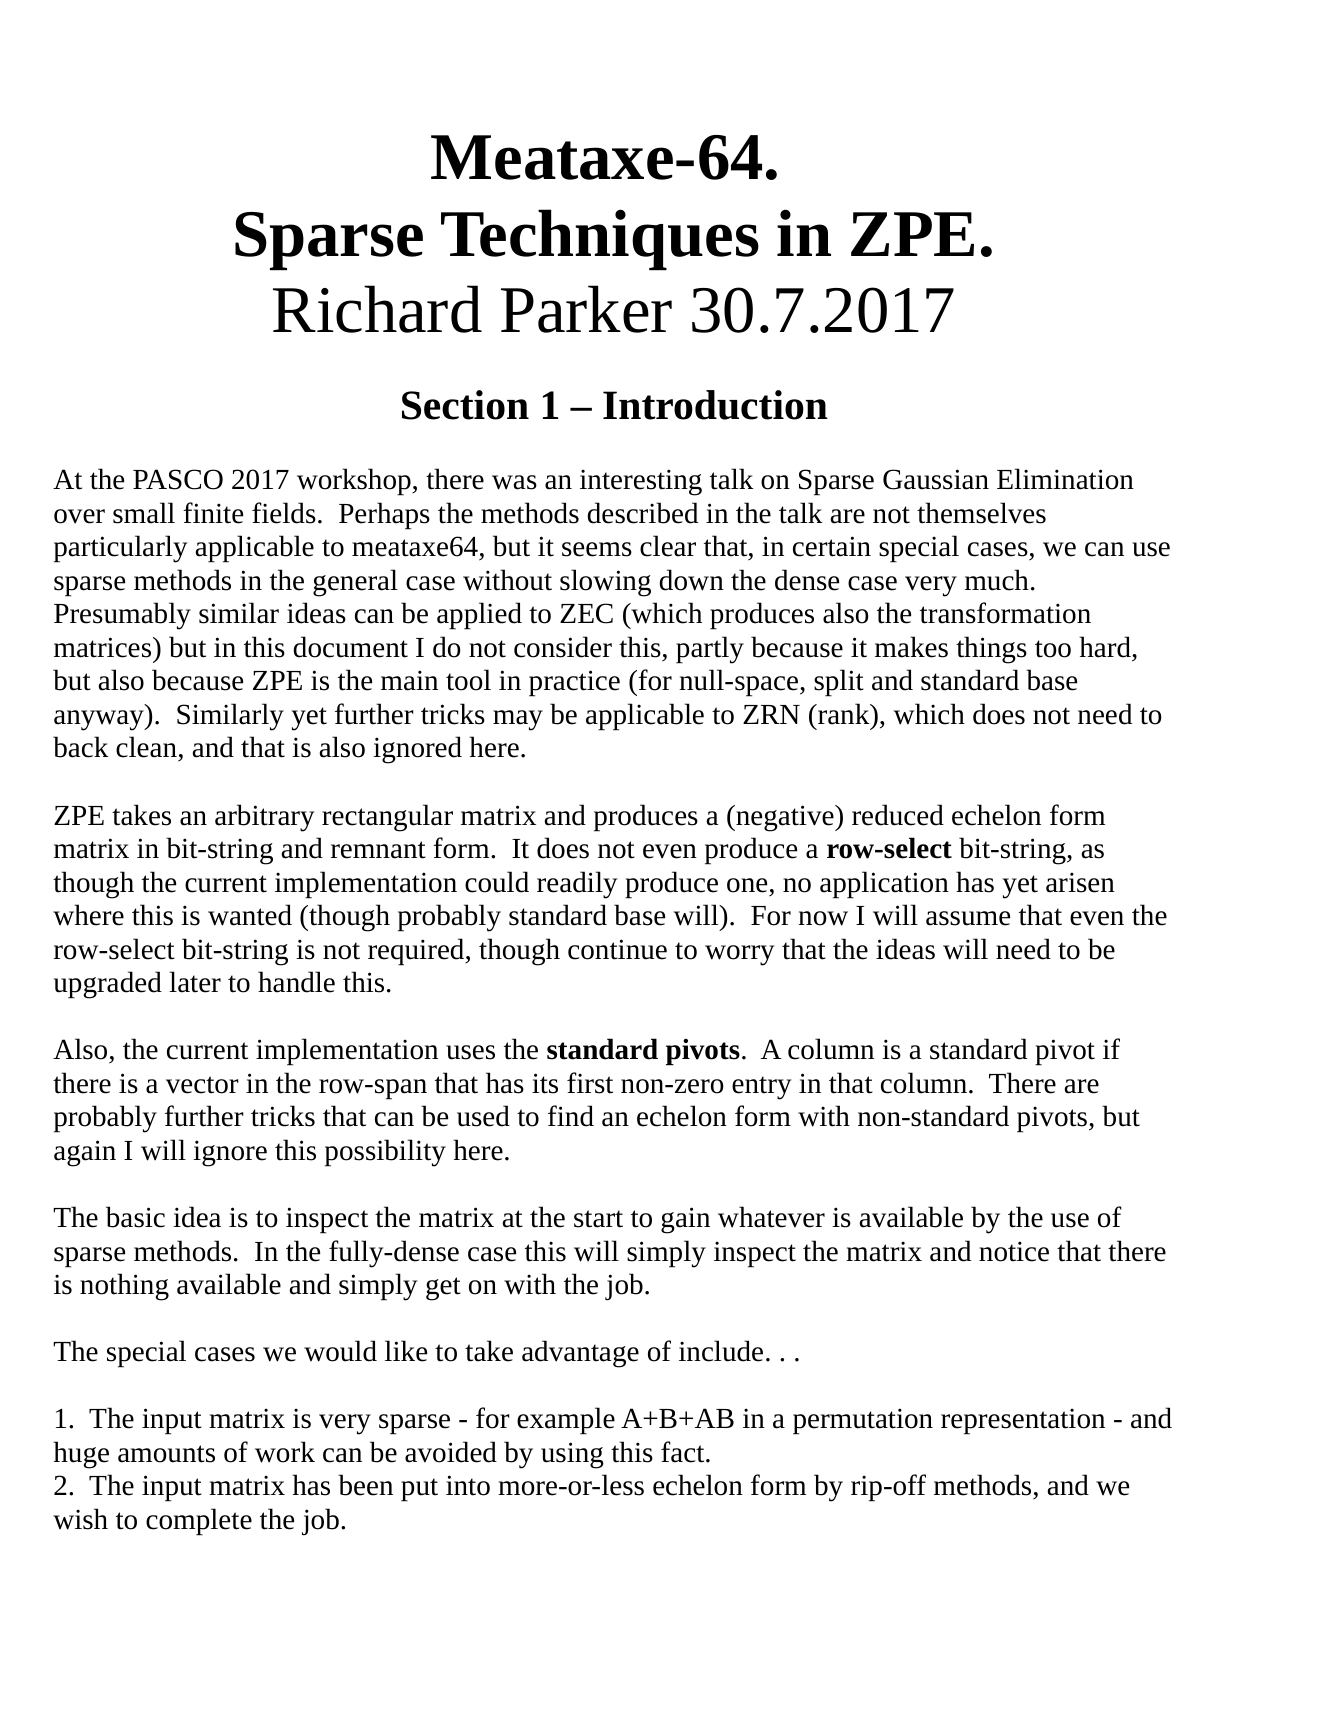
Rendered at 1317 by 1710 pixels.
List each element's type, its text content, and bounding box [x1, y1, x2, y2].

text 2. The input matrix has been put into more-or-less echelon form by rip-off methods, and we wish to complete the job. [53, 1468, 1174, 1536]
text Richard Parker 30.7.2017 [53, 271, 1174, 347]
text The special cases we would like to take advantage of include. . . [53, 1334, 1174, 1368]
text Sparse Techniques in ZPE. [53, 194, 1174, 271]
text 1. The input matrix is very sparse - for example A+B+AB in a permutation representation - and huge amounts of work can be avoided by using this fact. [53, 1401, 1174, 1468]
text At the PASCO 2017 workshop, there was an interesting talk on Sparse Gaussian Elimination over small finite fields. Perhaps the methods described in the talk are not themselves particularly applicable to meataxe64, but it seems clear that, in certain special cases, we can use sparse methods in the general case without slowing down the dense case very much. Presumably similar ideas can be applied to ZEC (which produces also the transformation matrices) but in this document I do not consider this, partly because it makes things too hard, but also because ZPE is the main tool in practice (for null-space, split and standard base anyway). Similarly yet further tricks may be applicable to ZRN (rank), which does not need to back clean, and that is also ignored here. [53, 462, 1174, 764]
text ZPE takes an arbitrary rectangular matrix and produces a (negative) reduced echelon form matrix in bit-string and remnant form. It does not even produce a row-select bit-string, as though the current implementation could readily produce one, no application has yet arisen where this is wanted (though probably standard base will). For now I will assume that even the row-select bit-string is not required, though continue to worry that the ideas will need to be upgraded later to handle this. [53, 798, 1174, 999]
text Section 1 – Introduction [53, 381, 1174, 429]
text Meataxe-64. [53, 117, 1174, 194]
text The basic idea is to inspect the matrix at the start to gain whatever is available by the use of sparse methods. In the fully-dense case this will simply inspect the matrix and notice that there is nothing available and simply get on with the job. [53, 1200, 1174, 1301]
text Also, the current implementation uses the standard pivots. A column is a standard pivot if there is a vector in the row-span that has its first non-zero entry in that column. There are probably further tricks that can be used to find an echelon form with non-standard pivots, but again I will ignore this possibility here. [53, 1032, 1174, 1167]
